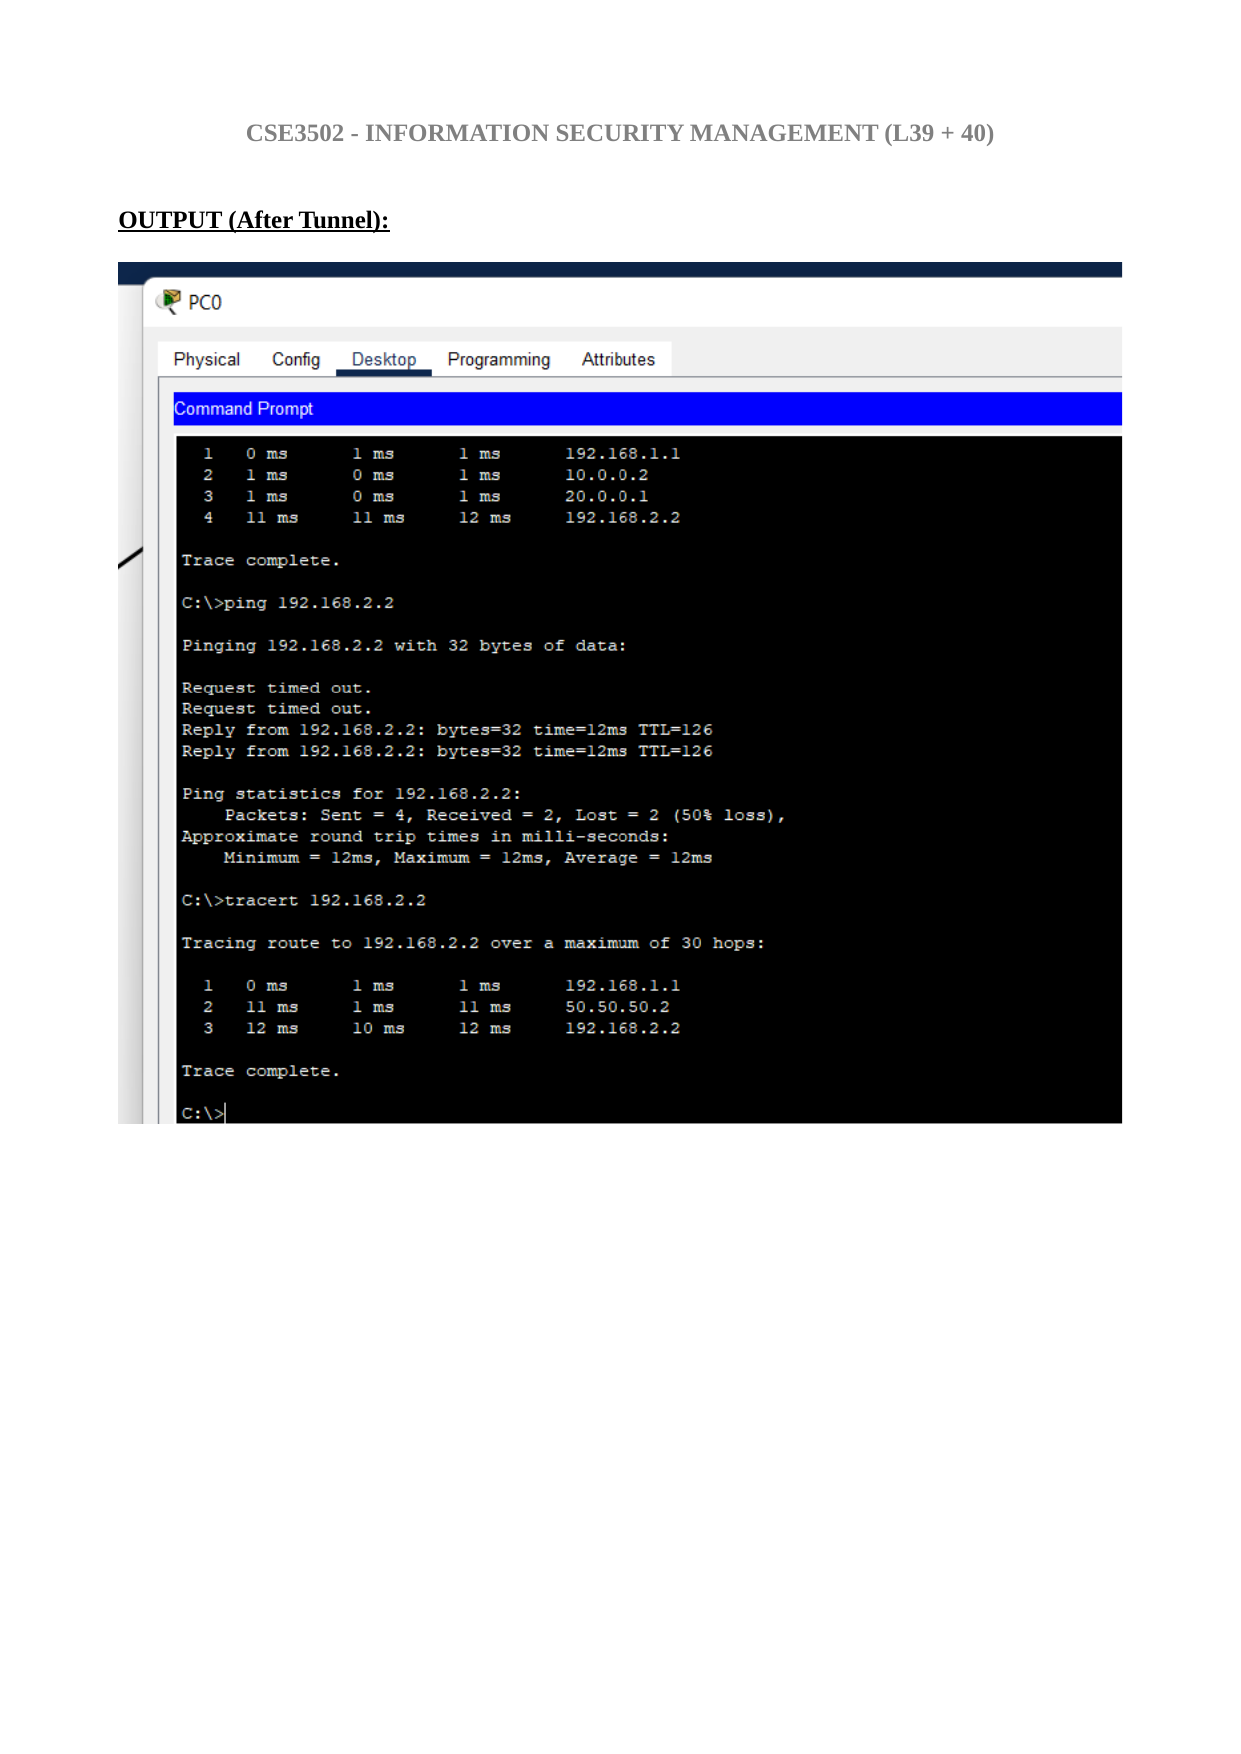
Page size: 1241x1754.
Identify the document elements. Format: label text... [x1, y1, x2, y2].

picture [118, 262, 1123, 1124]
text OUTPUT (After Tunnel): [118, 205, 1122, 234]
